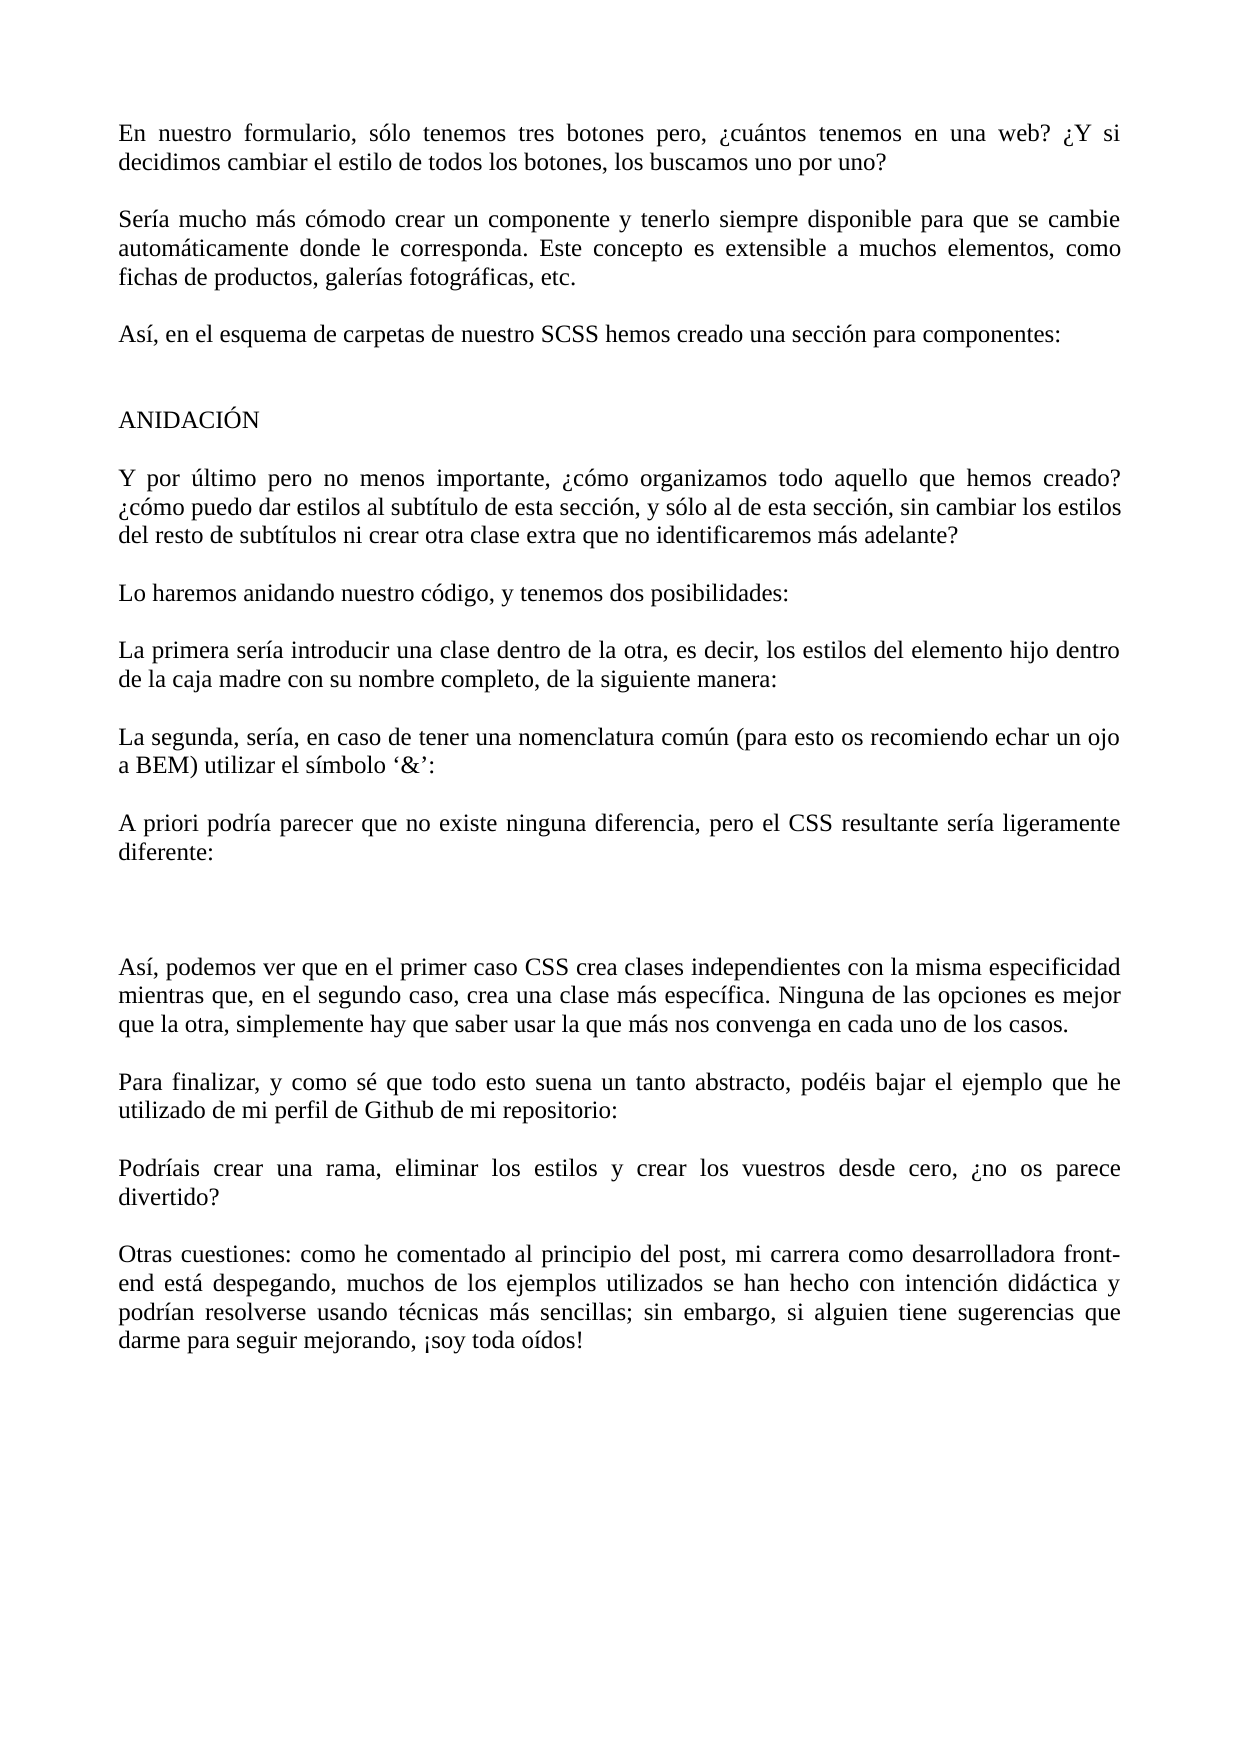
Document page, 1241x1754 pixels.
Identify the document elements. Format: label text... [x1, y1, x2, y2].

text ANIDACIÓN [118, 406, 1122, 434]
text La primera sería introducir una clase dentro de la otra, es decir, los estilos del elemento hijo dentro de la caja madre con su nombre completo, de la siguiente manera: [118, 636, 1122, 693]
text A priori podría parecer que no existe ninguna diferencia, pero el CSS resultante sería ligeramente diferente: [118, 808, 1122, 866]
text Lo haremos anidando nuestro código, y tenemos dos posibilidades: [118, 578, 1122, 607]
text Así, en el esquema de carpetas de nuestro SCSS hemos creado una sección para componentes: [118, 319, 1122, 348]
text Podríais crear una rama, eliminar los estilos y crear los vuestros desde cero, ¿no os parece divertido? [118, 1153, 1122, 1211]
text Otras cuestiones: como he comentado al principio del post, mi carrera como desarrolladora front-end está despegando, muchos de los ejemplos utilizados se han hecho con intención didáctica y podrían resolverse usando técnicas más sencillas; sin embargo, si alguien tiene sugerencias que darme para seguir mejorando, ¡soy toda oídos! [118, 1239, 1122, 1354]
text Así, podemos ver que en el primer caso CSS crea clases independientes con la misma especificidad mientras que, en el segundo caso, crea una clase más específica. Ninguna de las opciones es mejor que la otra, simplemente hay que saber usar la que más nos convenga en cada uno de los casos. [118, 952, 1122, 1038]
text Sería mucho más cómodo crear un componente y tenerlo siempre disponible para que se cambie automáticamente donde le corresponda. Este concepto es extensible a muchos elementos, como fichas de productos, galerías fotográficas, etc. [118, 204, 1122, 291]
text Para finalizar, y como sé que todo esto suena un tanto abstracto, podéis bajar el ejemplo que he utilizado de mi perfil de Github de mi repositorio: [118, 1067, 1122, 1124]
text Y por último pero no menos importante, ¿cómo organizamos todo aquello que hemos creado? ¿cómo puedo dar estilos al subtítulo de esta sección, y sólo al de esta sección, sin cambiar los estilos del resto de subtítulos ni crear otra clase extra que no identificaremos más adelante? [118, 463, 1122, 549]
text En nuestro formulario, sólo tenemos tres botones pero, ¿cuántos tenemos en una web? ¿Y si decidimos cambiar el estilo de todos los botones, los buscamos uno por uno? [118, 118, 1122, 176]
text La segunda, sería, en caso de tener una nomenclatura común (para esto os recomiendo echar un ojo a BEM) utilizar el símbolo ‘&’: [118, 722, 1122, 779]
